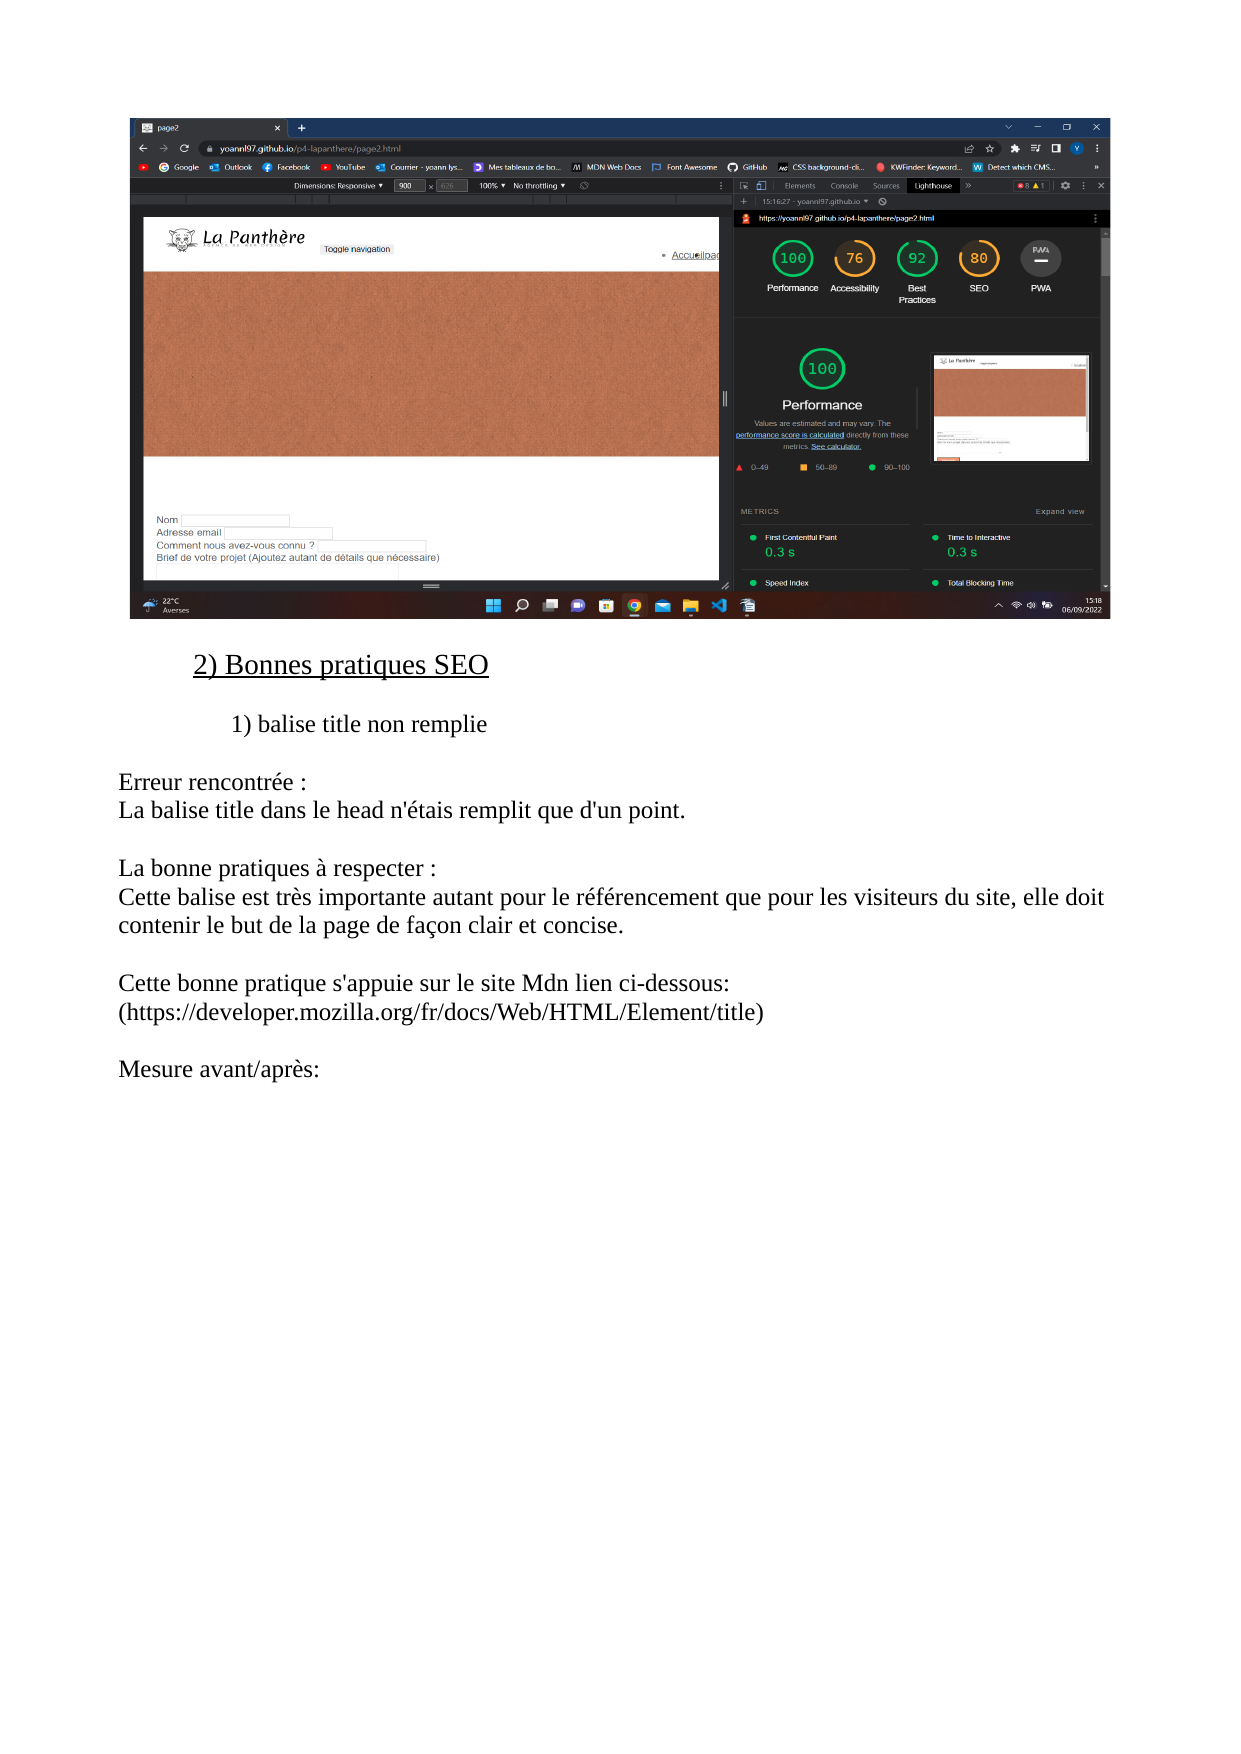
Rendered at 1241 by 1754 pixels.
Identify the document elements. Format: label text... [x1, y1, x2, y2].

text La balise title dans le head n'étais remplit que d'un point. [118, 796, 1122, 824]
text Mesure avant/après: [118, 1054, 1122, 1083]
text La bonne pratiques à respecter : [118, 853, 1122, 882]
text Erreur rencontrée : [118, 767, 1122, 796]
picture [129, 118, 1111, 619]
text Cette balise est très importante autant pour le référencement que pour les visiteurs du site, elle doit contenir le but de la page de façon clair et concise. [118, 882, 1122, 939]
text Cette bonne pratique s'appuie sur le site Mdn lien ci-dessous: (https://developer.mozilla.org/fr/docs/Web/HTML/Element/title) [118, 968, 1122, 1026]
list 1) balise title non remplie [193, 709, 1122, 738]
list 2) Bonnes pratiques SEO [156, 647, 1122, 681]
